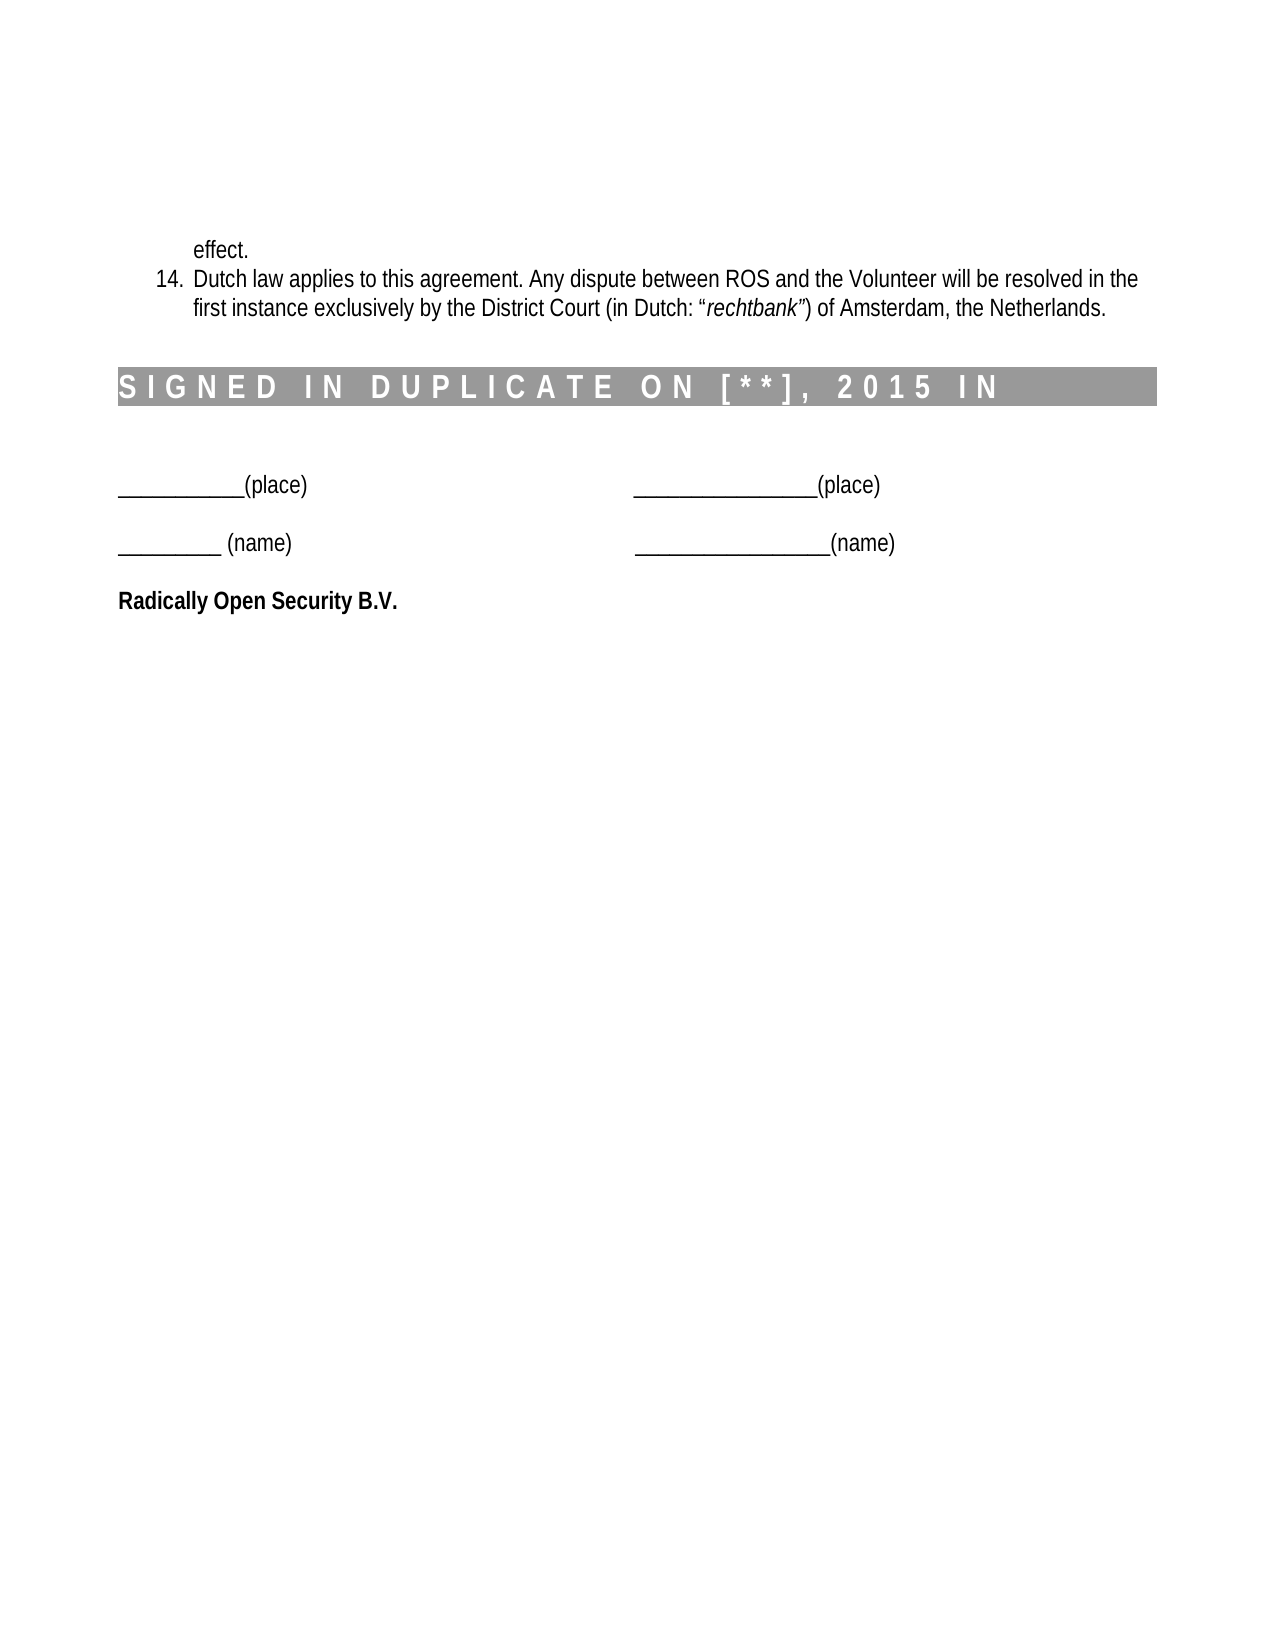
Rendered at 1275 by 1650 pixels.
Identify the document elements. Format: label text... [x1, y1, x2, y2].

text _________ (name) _________________(name) [118, 528, 1157, 557]
text ___________(place) ________________(place) [118, 470, 1157, 499]
list effect. [156, 234, 1157, 263]
subtitle SIGNED IN DUPLICATE ON [**], 2015 IN [118, 367, 1157, 406]
text Radically Open Security B.V. [118, 586, 1157, 615]
list Dutch law applies to this agreement. Any dispute between ROS and the Volunteer will be resolved in the first instance exclusively by the District Court (in Dutch: “rechtbank”) of Amsterdam, the Netherlands. [156, 263, 1157, 321]
